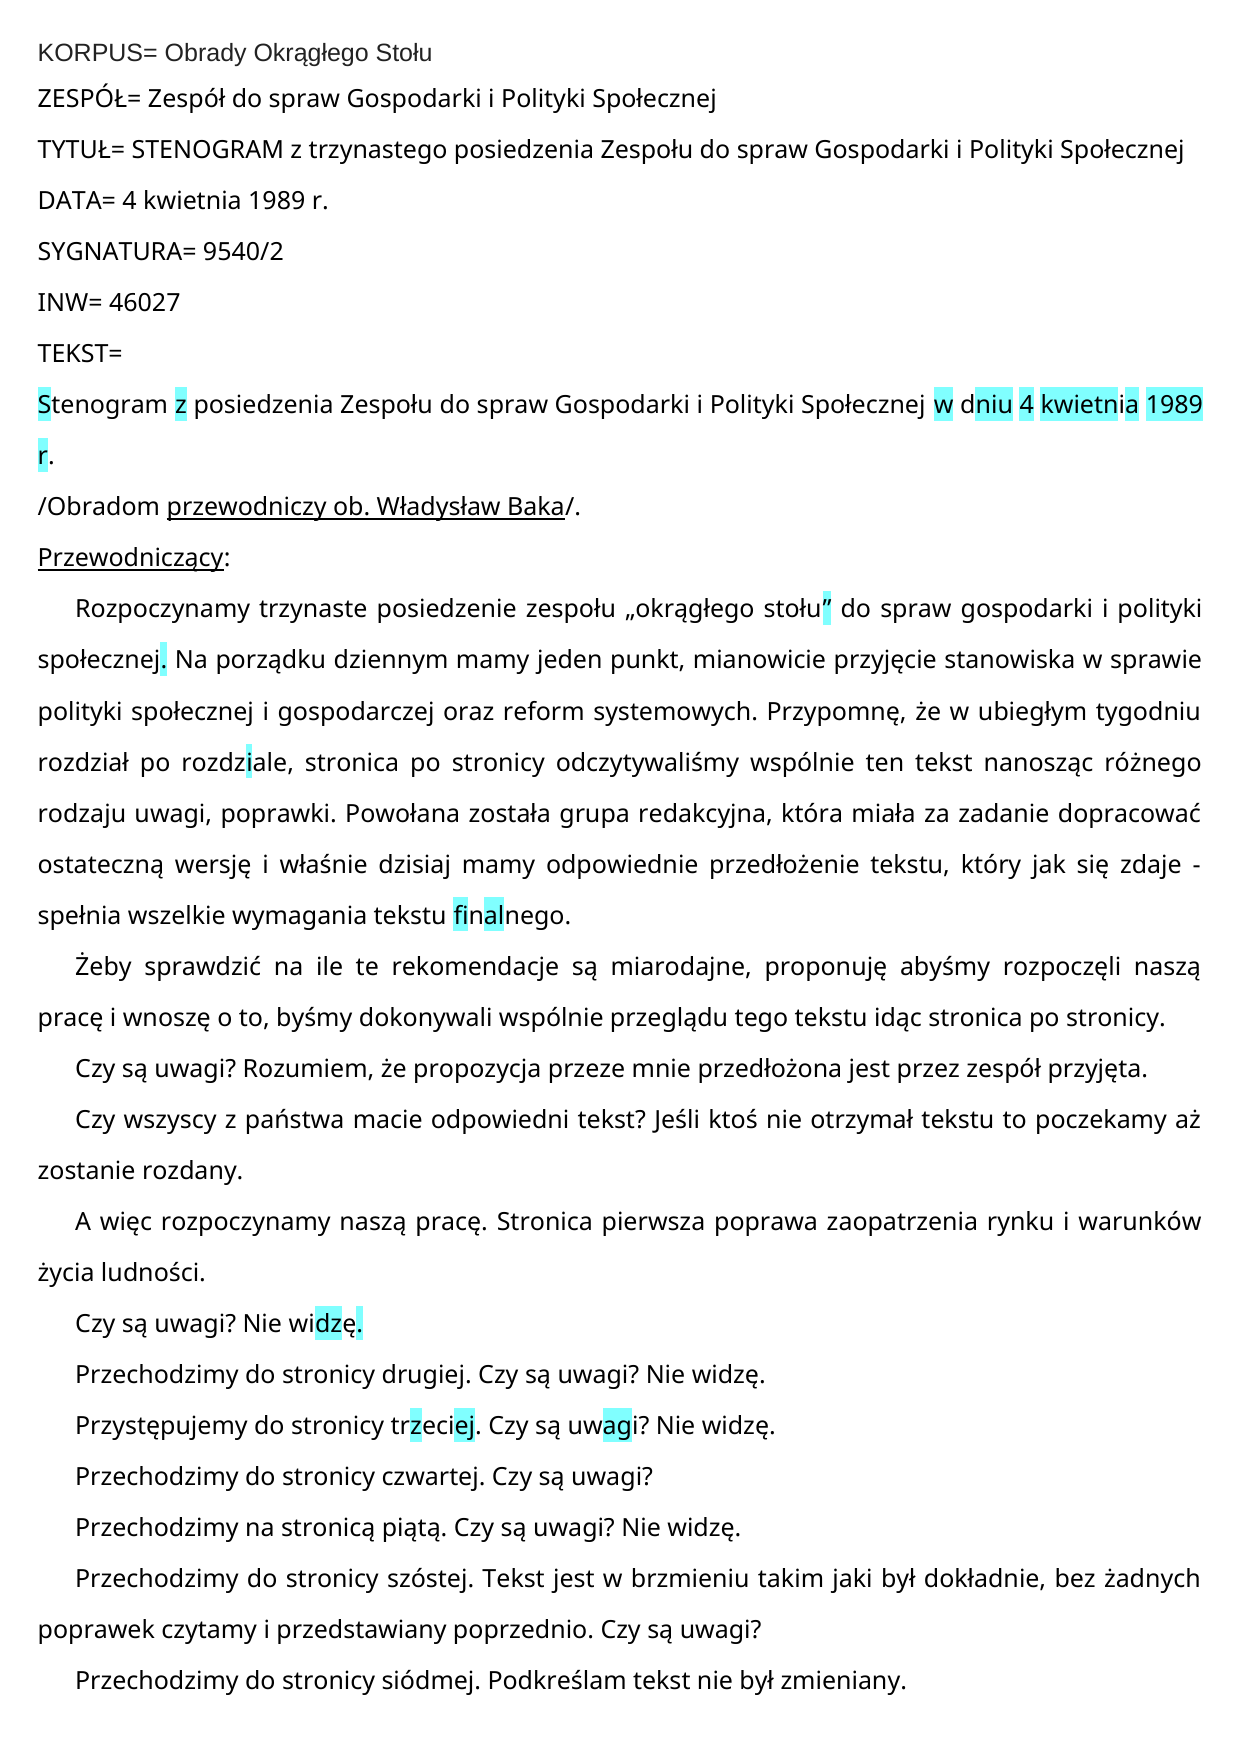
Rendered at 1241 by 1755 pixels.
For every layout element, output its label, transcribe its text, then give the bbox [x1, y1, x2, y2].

text INW= 46027 [37, 285, 1203, 319]
text /Obradom przewodniczy ob. Władysław Baka/. [37, 489, 1203, 523]
text DATA= 4 kwietnia 1989 r. [37, 183, 1203, 217]
text Czy wszyscy z państwa macie odpowiedni tekst? Jeśli ktoś nie otrzymał tekstu to poczekamy aż zostanie rozdany. [37, 1101, 1203, 1187]
text ZESPÓŁ= Zespół do spraw Gospodarki i Polityki Społecznej [37, 81, 1203, 115]
text Stenogram z posiedzenia Zespołu do spraw Gospodarki i Polityki Społecznej w dniu 4 kwietnia 1989 r. [37, 387, 1203, 472]
text Przechodzimy do stronicy szóstej. Tekst jest w brzmieniu takim jaki był dokładnie, bez żadnych poprawek czytamy i przedstawiany poprzednio. Czy są uwagi? [37, 1561, 1203, 1646]
text Rozpoczynamy trzynaste posiedzenie zespołu „okrągłego stołu” do spraw gospodarki i polityki społecznej. Na porządku dziennym mamy jeden punkt, mianowicie przyjęcie stanowiska w sprawie polityki społecznej i gospodarczej oraz reform systemowych. Przypomnę, że w ubiegłym tygodniu rozdział po rozdziale, stronica po stronicy odczytywaliśmy wspólnie ten tekst nanosząc różnego rodzaju uwagi, poprawki. Powołana została grupa redakcyjna, która miała za zadanie dopracować ostateczną wersję i właśnie dzisiaj mamy odpowiednie przedłożenie tekstu, który jak się zdaje - spełnia wszelkie wymagania tekstu finalnego. [37, 591, 1203, 931]
text Przystępujemy do stronicy trzeciej. Czy są uwagi? Nie widzę. [37, 1408, 1203, 1442]
text TYTUŁ= STENOGRAM z trzynastego posiedzenia Zespołu do spraw Gospodarki i Polityki Społecznej [37, 132, 1203, 166]
text SYGNATURA= 9540/2 [37, 234, 1203, 268]
text Przechodzimy do stronicy siódmej. Podkreślam tekst nie był zmieniany. [37, 1663, 1203, 1697]
text Przewodniczący: [37, 540, 1203, 574]
text Przechodzimy do stronicy drugiej. Czy są uwagi? Nie widzę. [37, 1357, 1203, 1391]
text KORPUS= Obrady Okrągłego Stołu [37, 37, 1203, 66]
text TEKST= [37, 336, 1203, 370]
text Czy są uwagi? Nie widzę. [37, 1306, 1203, 1340]
text Przechodzimy do stronicy czwartej. Czy są uwagi? [37, 1459, 1203, 1493]
text Czy są uwagi? Rozumiem, że propozycja przeze mnie przedłożona jest przez zespół przyjęta. [37, 1050, 1203, 1084]
text A więc rozpoczynamy naszą pracę. Stronica pierwsza poprawa zaopatrzenia rynku i warunków życia ludności. [37, 1203, 1203, 1289]
text Przechodzimy na stronicą piątą. Czy są uwagi? Nie widzę. [37, 1510, 1203, 1544]
text Żeby sprawdzić na ile te rekomendacje są miarodajne, proponuję abyśmy rozpoczęli naszą pracę i wnoszę o to, byśmy dokonywali wspólnie przeglądu tego tekstu idąc stronica po stronicy. [37, 948, 1203, 1033]
